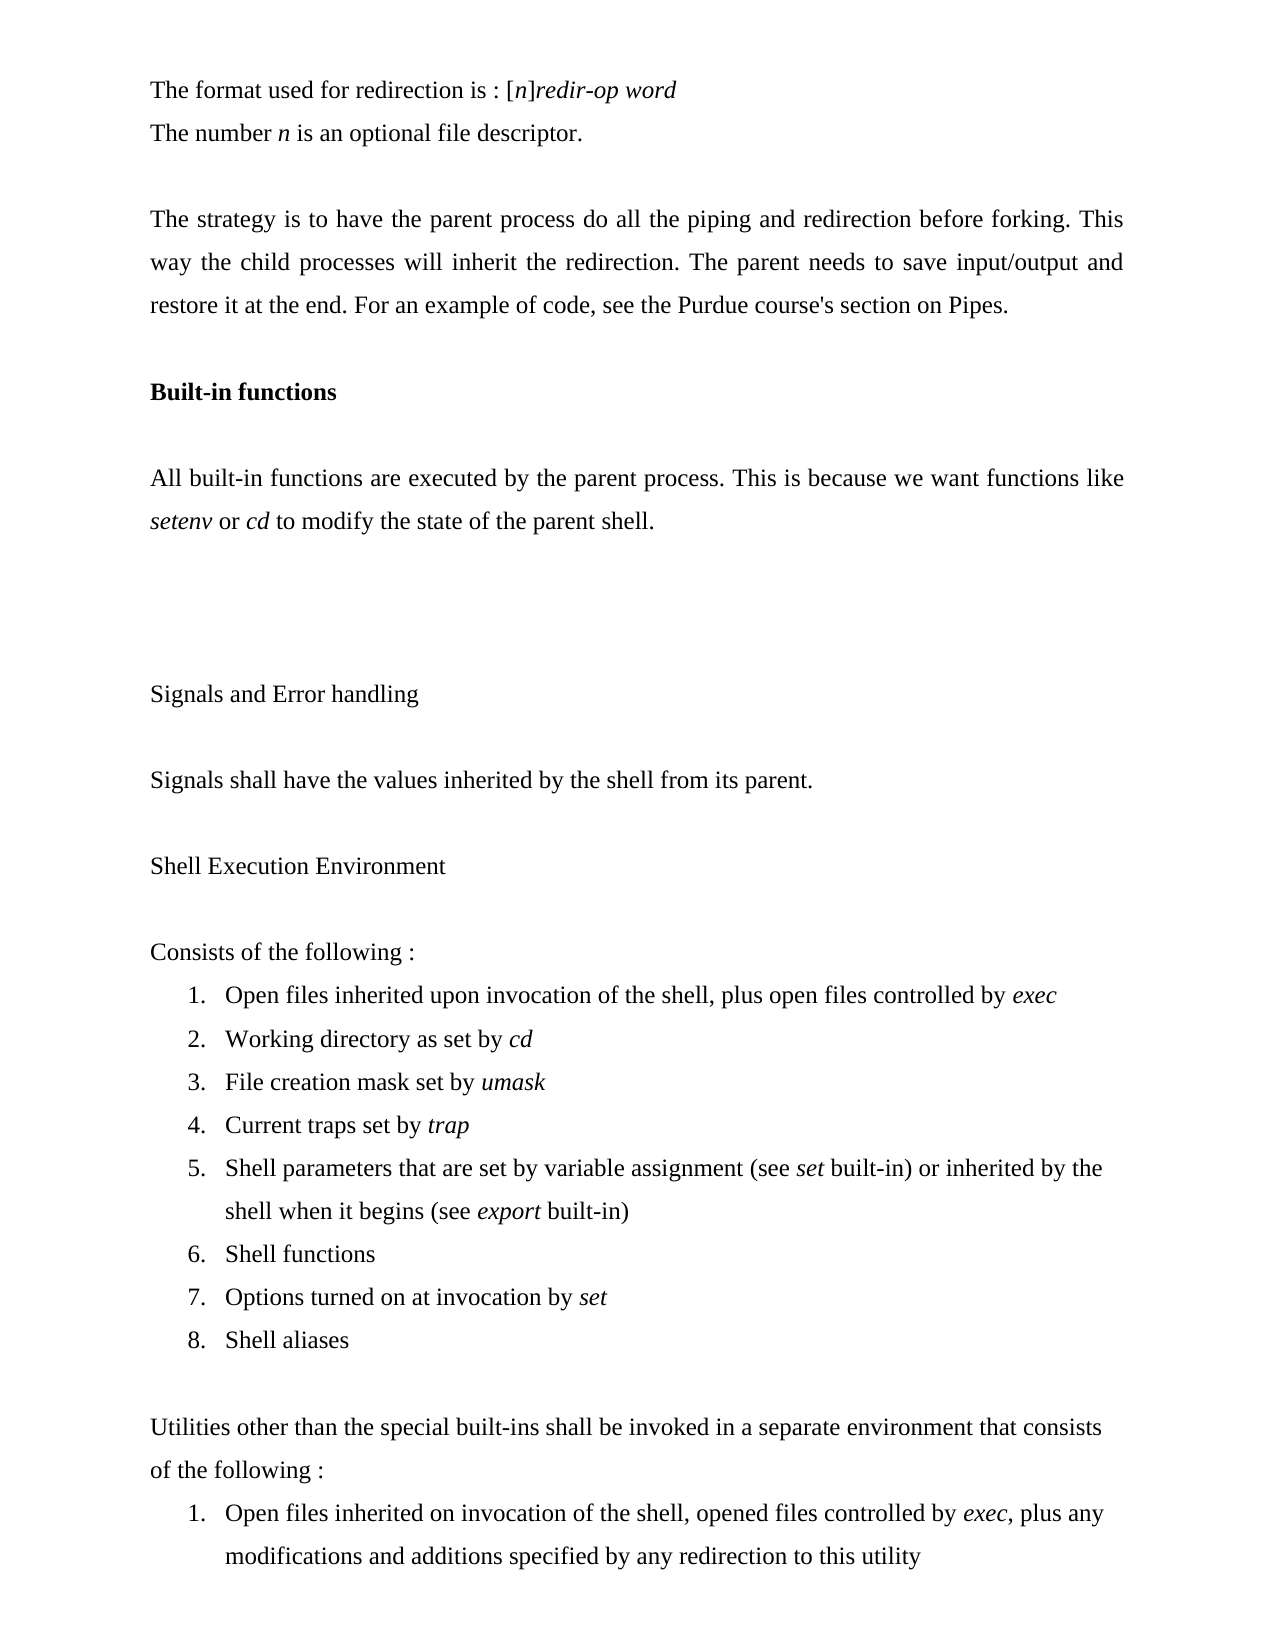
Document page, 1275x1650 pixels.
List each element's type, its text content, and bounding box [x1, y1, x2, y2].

list Options turned on at invocation by set [187, 1282, 1125, 1311]
text Signals and Error handling [150, 679, 1125, 707]
text Consists of the following : [150, 937, 1125, 966]
list Shell functions [187, 1239, 1125, 1268]
text The strategy is to have the parent process do all the piping and redirection before forking. This way the child processes will inherit the redirection. The parent needs to save input/output and restore it at the end. For an example of code, see the Purdue course's section on Pipes. [150, 204, 1125, 319]
text All built-in functions are executed by the parent process. This is because we want functions like setenv or cd to modify the state of the parent shell. [150, 463, 1125, 535]
list Shell parameters that are set by variable assignment (see set built-in) or inherited by the shell when it begins (see export built-in) [187, 1153, 1125, 1225]
text Built-in functions [150, 377, 1125, 406]
text The format used for redirection is : [n]redir-op word [150, 75, 1125, 104]
list Current traps set by trap [187, 1110, 1125, 1139]
list Shell aliases [187, 1326, 1125, 1354]
text Shell Execution Environment [150, 851, 1125, 880]
text Utilities other than the special built-ins shall be invoked in a separate environment that consists of the following : [150, 1412, 1125, 1484]
list Open files inherited upon invocation of the shell, plus open files controlled by exec [187, 981, 1125, 1009]
text Signals shall have the values inherited by the shell from its parent. [150, 765, 1125, 794]
list Open files inherited on invocation of the shell, opened files controlled by exec, plus any modifications and additions specified by any redirection to this utility [187, 1498, 1125, 1570]
text The number n is an optional file descriptor. [150, 118, 1125, 147]
list Working directory as set by cd [187, 1024, 1125, 1052]
list File creation mask set by umask [187, 1067, 1125, 1096]
